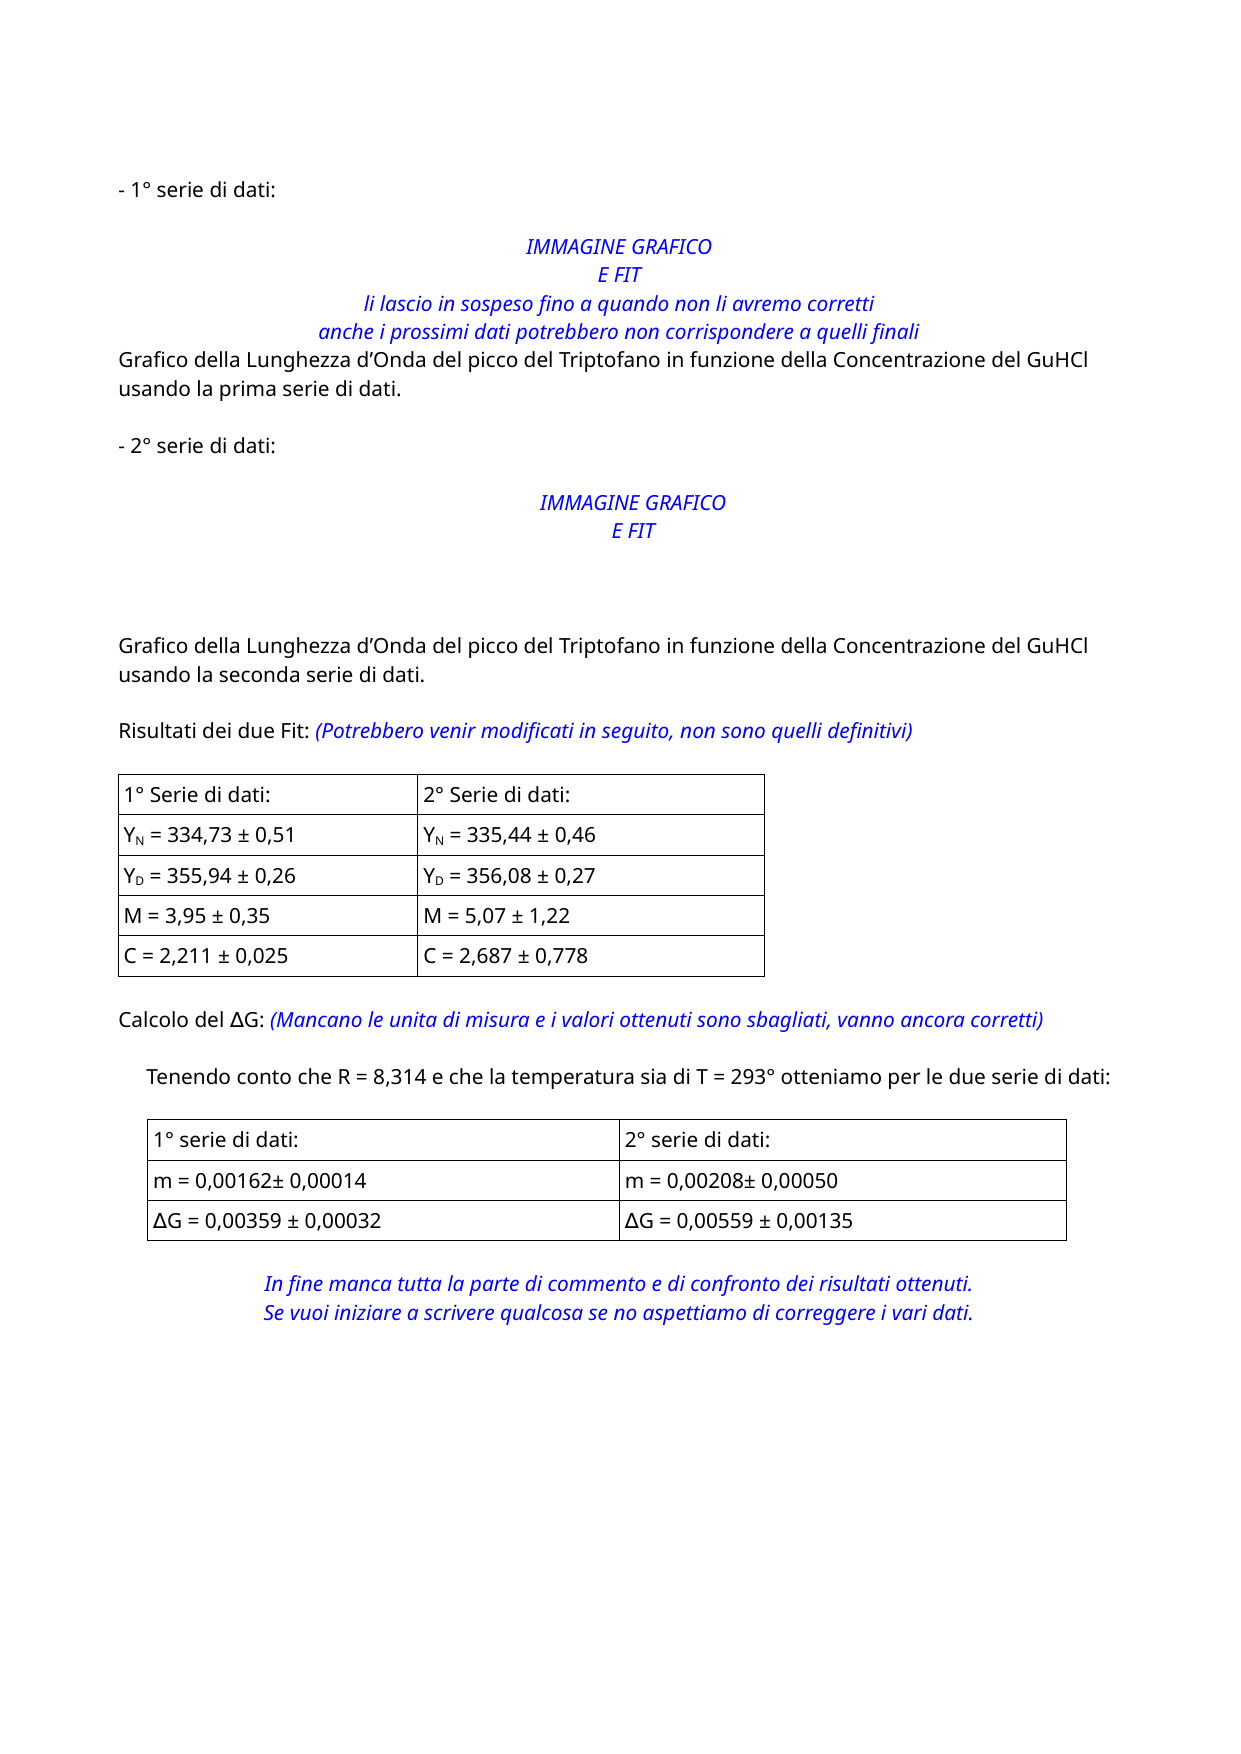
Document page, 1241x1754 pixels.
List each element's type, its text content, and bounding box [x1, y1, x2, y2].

text Se vuoi iniziare a scrivere qualcosa se no aspettiamo di correggere i vari dati. [118, 1298, 1122, 1326]
table_cell YN = 334,73 ± 0,51 [119, 815, 417, 854]
table_header 2° serie di dati: [620, 1120, 1066, 1159]
table_cell YN = 335,44 ± 0,46 [418, 815, 764, 854]
table_cell M = 3,95 ± 0,35 [119, 896, 417, 935]
text IMMAGINE GRAFICO E FIT [118, 232, 1122, 289]
table_header 2° Serie di dati: [418, 775, 764, 814]
table_cell m = 0,00208± 0,00050 [620, 1161, 1066, 1200]
text anche i prossimi dati potrebbero non corrispondere a quelli finali [118, 317, 1122, 346]
table_cell ∆G = 0,00359 ± 0,00032 [148, 1201, 619, 1240]
table_header 1° serie di dati: [148, 1120, 619, 1159]
text Calcolo del ∆G: (Mancano le unita di misura e i valori ottenuti sono sbagliati, vanno ancora corretti) [118, 1005, 1122, 1033]
text - 2° serie di dati: [118, 431, 1122, 460]
text Risultati dei due Fit: (Potrebbero venir modificati in seguito, non sono quelli definitivi) [118, 717, 1122, 745]
table_cell YD = 355,94 ± 0,26 [119, 856, 417, 895]
table_cell YD = 356,08 ± 0,27 [418, 856, 764, 895]
text li lascio in sospeso fino a quando non li avremo corretti [118, 289, 1122, 317]
table_cell M = 5,07 ± 1,22 [418, 896, 764, 935]
text - 1° serie di dati: [118, 175, 1122, 203]
text IMMAGINE GRAFICO E FIT [146, 488, 1122, 545]
table_cell m = 0,00162± 0,00014 [148, 1161, 619, 1200]
table_header 1° Serie di dati: [119, 775, 417, 814]
text Grafico della Lunghezza d’Onda del picco del Triptofano in funzione della Concentrazione del GuHCl usando la seconda serie di dati. [118, 631, 1122, 688]
text Tenendo conto che R = 8,314 e che la temperatura sia di T = 293° otteniamo per le due serie di dati: [146, 1062, 1122, 1090]
table_cell ∆G = 0,00559 ± 0,00135 [620, 1201, 1066, 1240]
table_cell C = 2,211 ± 0,025 [119, 936, 417, 976]
text In fine manca tutta la parte di commento e di confronto dei risultati ottenuti. [118, 1269, 1122, 1298]
text Grafico della Lunghezza d’Onda del picco del Triptofano in funzione della Concentrazione del GuHCl usando la prima serie di dati. [118, 346, 1122, 402]
table_cell C = 2,687 ± 0,778 [418, 936, 764, 976]
